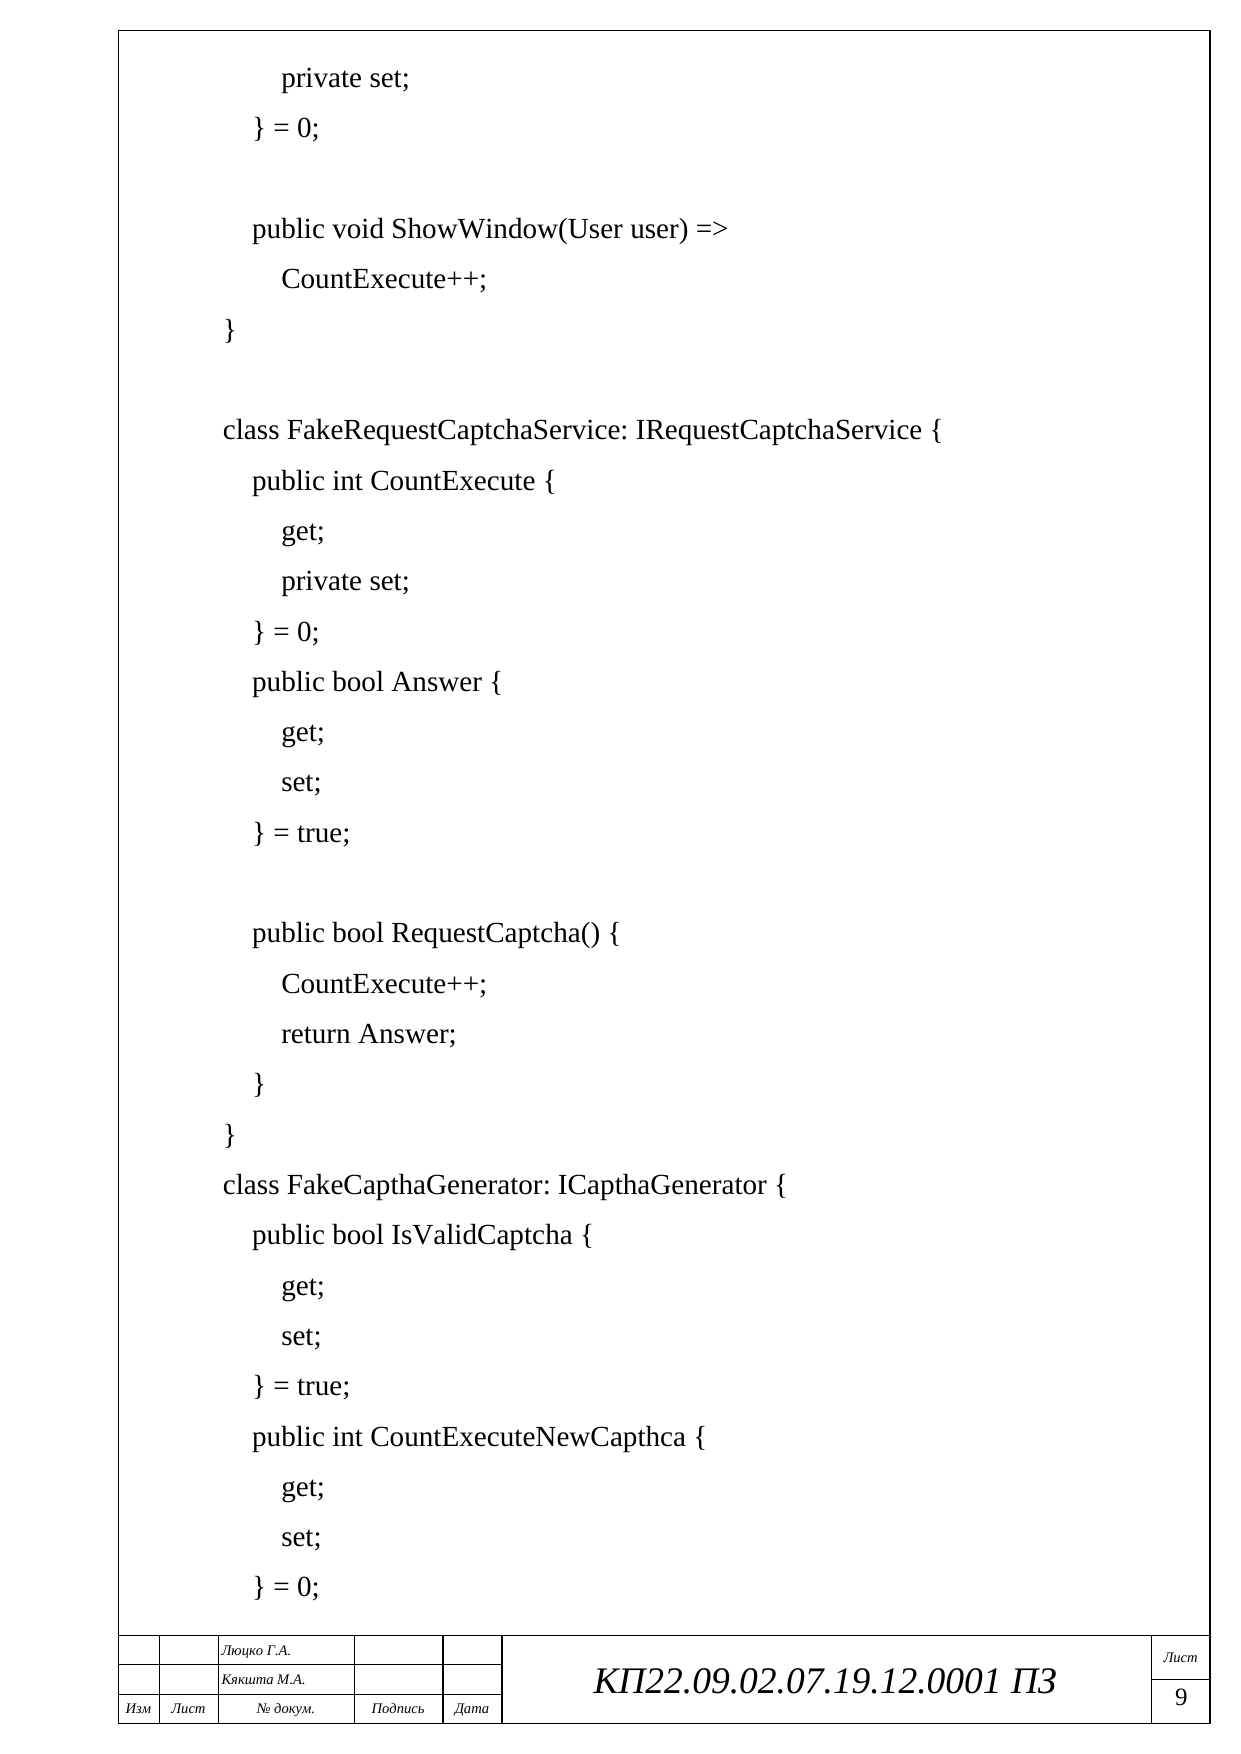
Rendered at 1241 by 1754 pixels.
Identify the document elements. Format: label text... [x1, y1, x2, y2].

text } [149, 312, 1180, 345]
text public void ShowWindow(User user) => [149, 211, 1180, 245]
text private set; [149, 60, 1180, 94]
text } [149, 1066, 1180, 1100]
text get; [149, 513, 1180, 547]
text } = true; [149, 815, 1180, 848]
text public bool Answer { [149, 664, 1180, 697]
text public int CountExecuteNewCapthca { [149, 1419, 1180, 1452]
text CountExecute++; [149, 261, 1180, 295]
text } [149, 1117, 1180, 1150]
text get; [149, 714, 1180, 748]
text public bool IsValidCaptcha { [149, 1217, 1180, 1251]
text } = 0; [149, 1569, 1180, 1603]
text return Answer; [149, 1016, 1180, 1050]
text set; [149, 1318, 1180, 1352]
text get; [149, 1469, 1180, 1502]
text class FakeCapthaGenerator: ICapthaGenerator { [149, 1167, 1180, 1201]
text set; [149, 764, 1180, 798]
text set; [149, 1519, 1180, 1553]
text } = true; [149, 1368, 1180, 1402]
text private set; [149, 563, 1180, 597]
text public int CountExecute { [149, 463, 1180, 496]
text public bool RequestCaptcha() { [149, 916, 1180, 949]
text class FakeRequestCaptchaService: IRequestCaptchaService { [149, 412, 1180, 446]
text } = 0; [149, 614, 1180, 647]
text get; [149, 1268, 1180, 1301]
text } = 0; [149, 111, 1180, 144]
text CountExecute++; [149, 966, 1180, 999]
